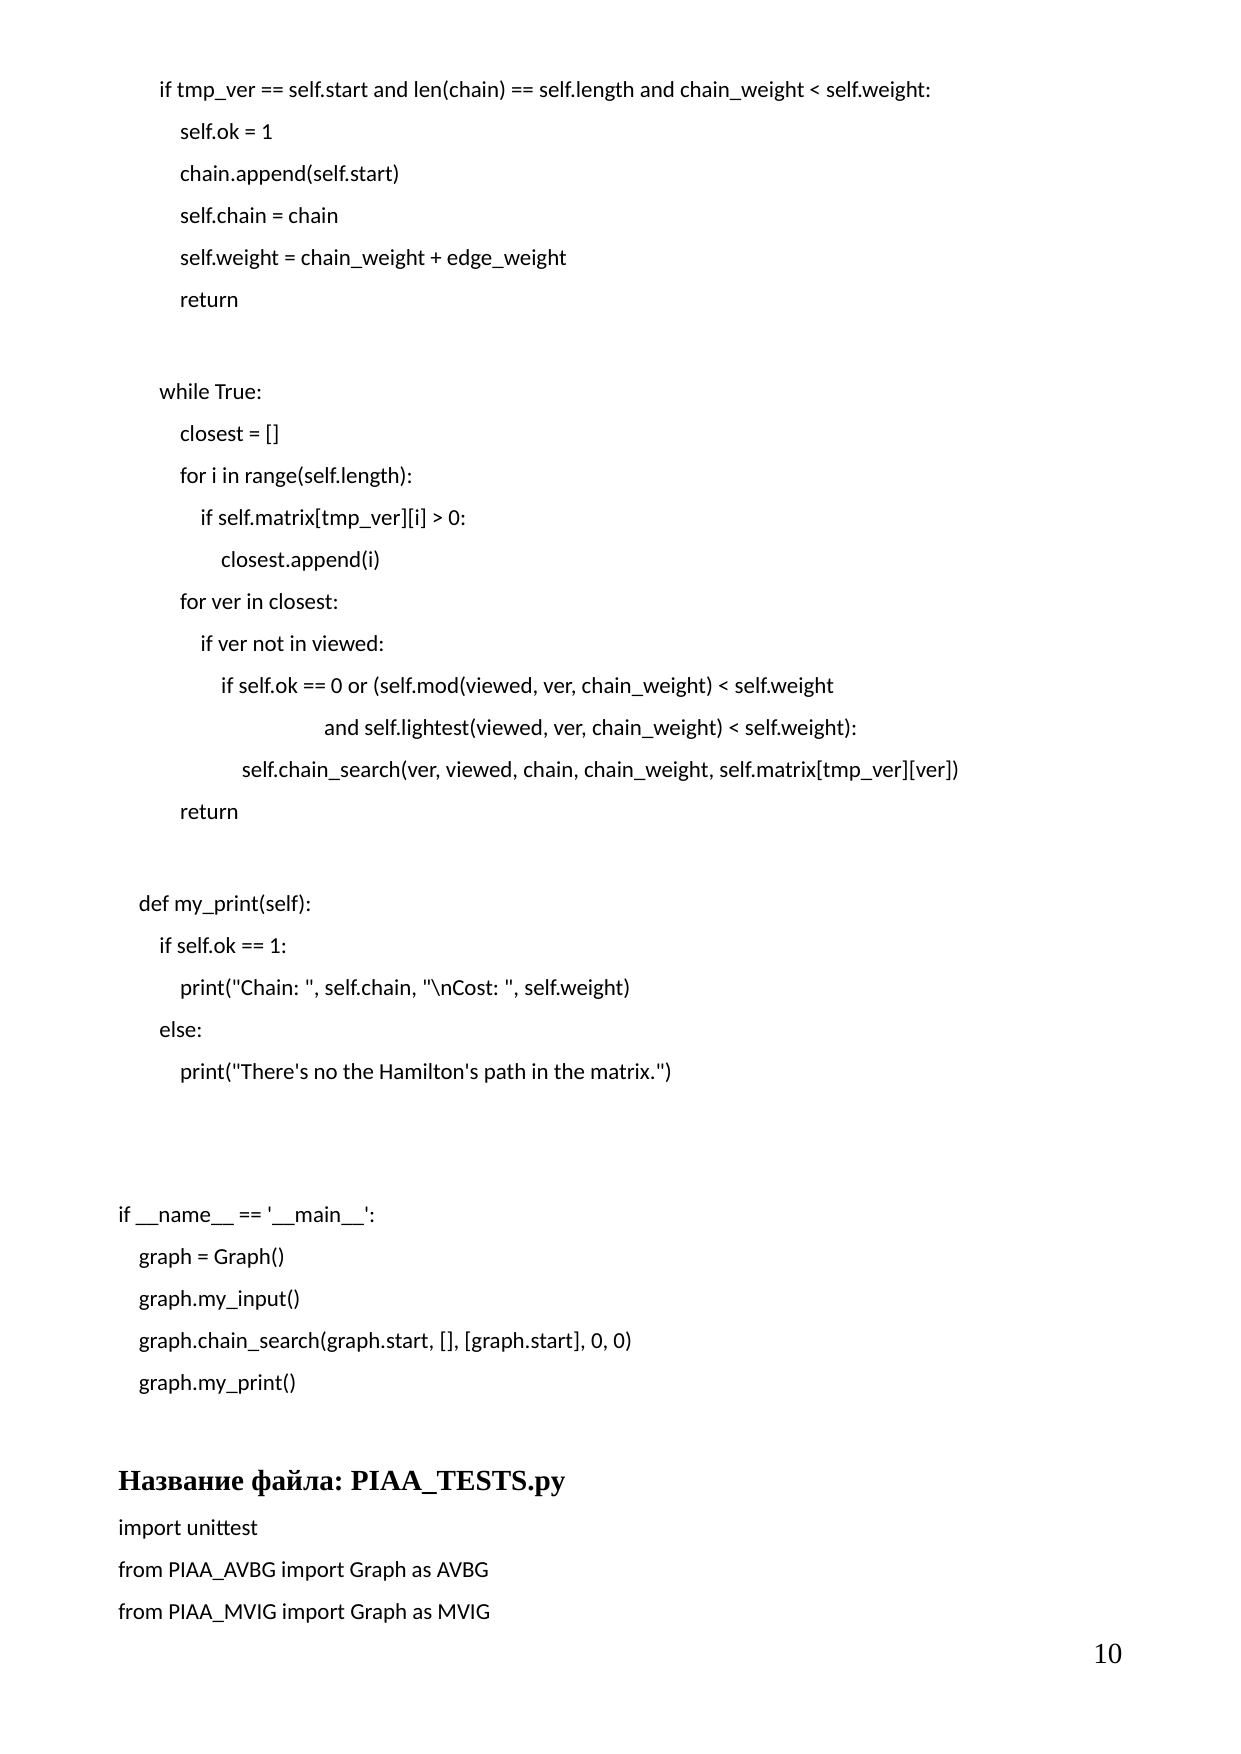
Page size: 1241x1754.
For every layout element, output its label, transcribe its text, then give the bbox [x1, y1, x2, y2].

text if tmp_ver == self.start and len(chain) == self.length and chain_weight < self.weight: self.ok = 1 chain.append(self.start) self.chain = chain self.weight = chain_weight + edge_weight return while True: closest = [] for i in range(self.length): if self.matrix[tmp_ver][i] > 0: closest.append(i) for ver in closest: if ver not in viewed: if self.ok == 0 or (self.mod(viewed, ver, chain_weight) < self.weight and self.lightest(viewed, ver, chain_weight) < self.weight): self.chain_search(ver, viewed, chain, chain_weight, self.matrix[tmp_ver][ver]) return def my_print(self): if self.ok == 1: print("Chain: ", self.chain, "\nCost: ", self.weight) else: print("There's no the Hamilton's path in the matrix.") if __name__ == '__main__': graph = Graph() graph.my_input() graph.chain_search(graph.start, [], [graph.start], 0, 0) graph.my_print() [118, 75, 1122, 1446]
text import unittest from PIAA_AVBG import Graph as AVBG from PIAA_MVIG import Graph as MVIG [118, 1513, 1122, 1625]
text Название файла: PIAA_TESTS.py [118, 1463, 1122, 1496]
